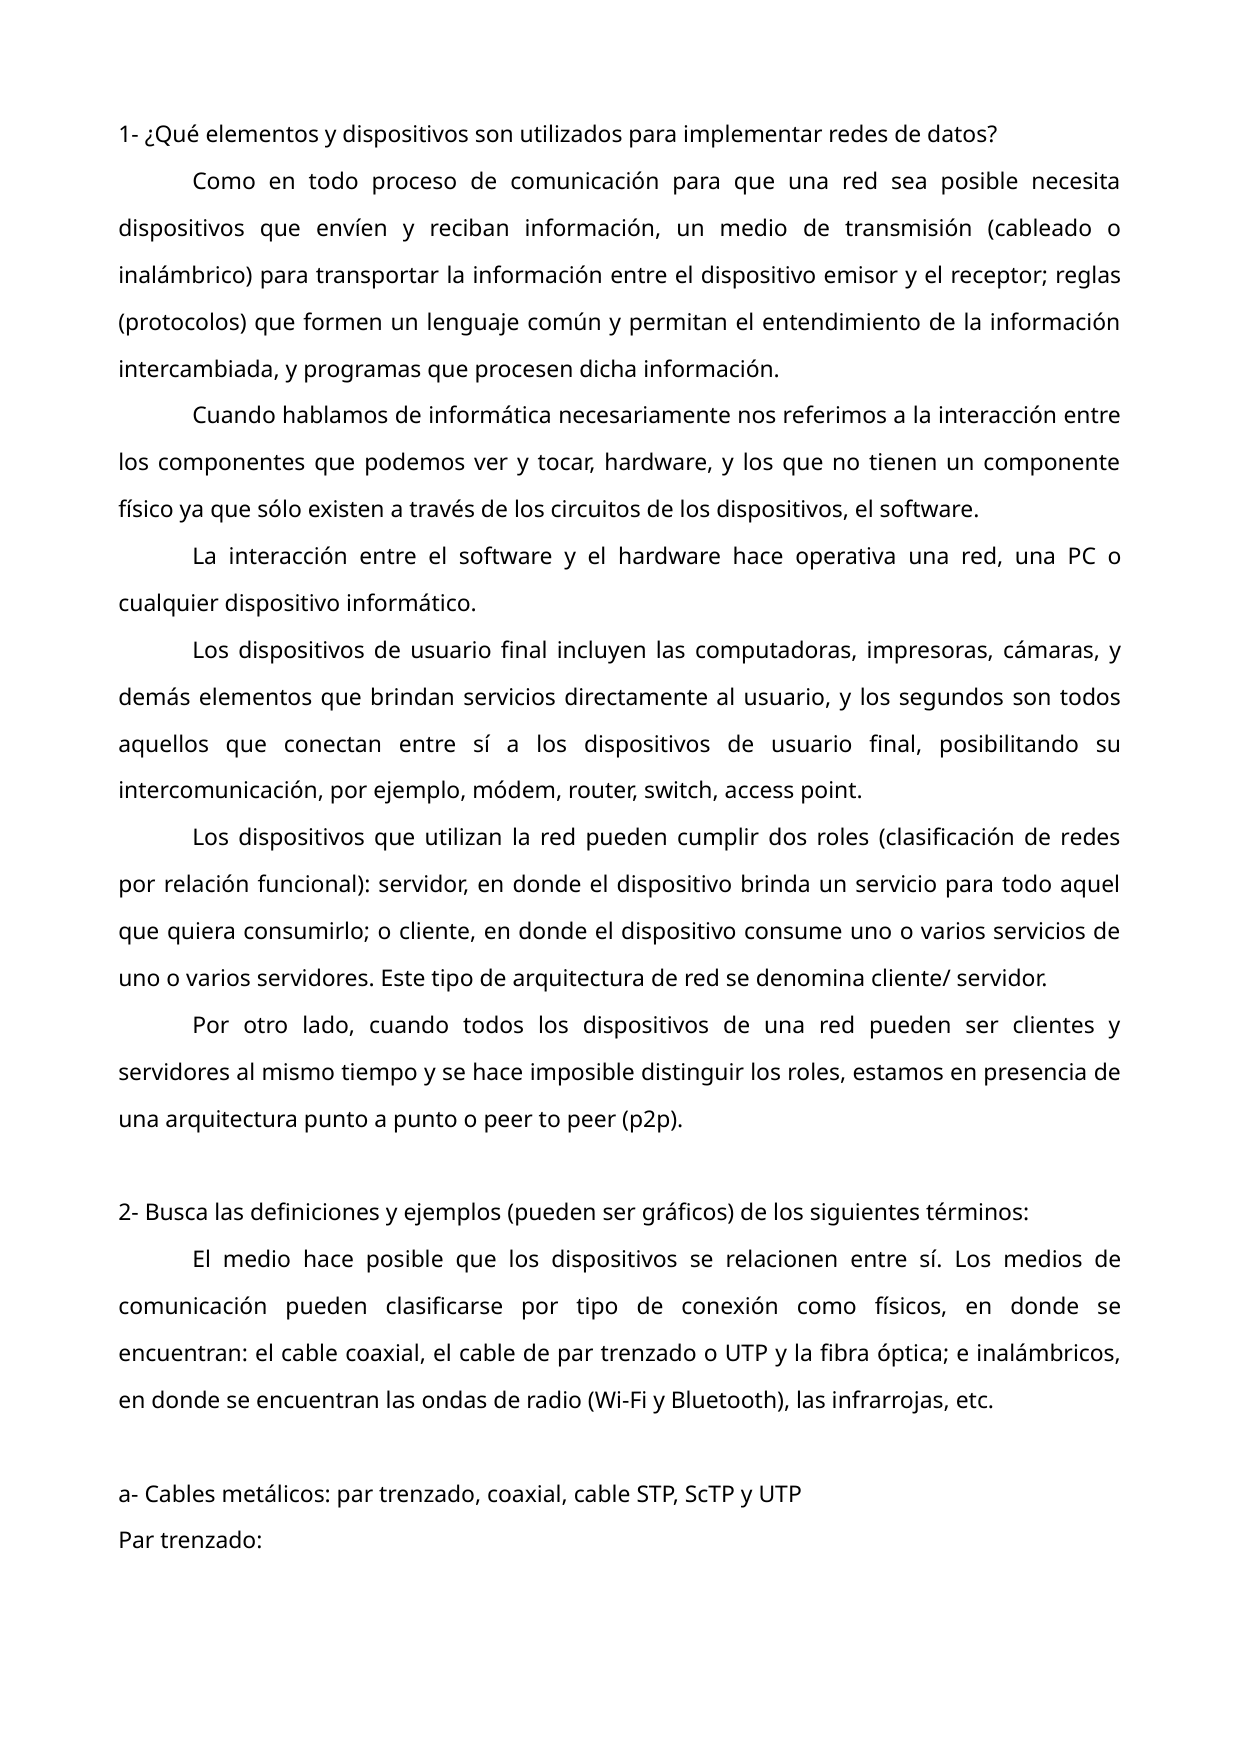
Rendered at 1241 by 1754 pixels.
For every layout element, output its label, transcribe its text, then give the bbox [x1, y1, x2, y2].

text 2- Busca las definiciones y ejemplos (pueden ser gráficos) de los siguientes términos: [118, 1196, 1122, 1227]
text Par trenzado: [118, 1524, 1122, 1556]
text Por otro lado, cuando todos los dispositivos de una red pueden ser clientes y servidores al mismo tiempo y se hace imposible distinguir los roles, estamos en presencia de una arquitectura punto a punto o peer to peer (p2p). [118, 1009, 1122, 1134]
text La interacción entre el software y el hardware hace operativa una red, una PC o cualquier dispositivo informático. [118, 540, 1122, 618]
text a- Cables metálicos: par trenzado, coaxial, cable STP, ScTP y UTP [118, 1477, 1122, 1509]
text El medio hace posible que los dispositivos se relacionen entre sí. Los medios de comunicación pueden clasificarse por tipo de conexión como físicos, en donde se encuentran: el cable coaxial, el cable de par trenzado o UTP y la fibra óptica; e inalámbricos, en donde se encuentran las ondas de radio (Wi-Fi y Bluetooth), las infrarrojas, etc. [118, 1243, 1122, 1415]
text Como en todo proceso de comunicación para que una red sea posible necesita dispositivos que envíen y reciban información, un medio de transmisión (cableado o inalámbrico) para transportar la información entre el dispositivo emisor y el receptor; reglas (protocolos) que formen un lenguaje común y permitan el entendimiento de la información intercambiada, y programas que procesen dicha información. [118, 165, 1122, 384]
text Cuando hablamos de informática necesariamente nos referimos a la interacción entre los componentes que podemos ver y tocar, hardware, y los que no tienen un componente físico ya que sólo existen a través de los circuitos de los dispositivos, el software. [118, 399, 1122, 524]
text Los dispositivos de usuario final incluyen las computadoras, impresoras, cámaras, y demás elementos que brindan servicios directamente al usuario, y los segundos son todos aquellos que conectan entre sí a los dispositivos de usuario final, posibilitando su intercomunicación, por ejemplo, módem, router, switch, access point. [118, 634, 1122, 806]
text 1- ¿Qué elementos y dispositivos son utilizados para implementar redes de datos? [118, 118, 1122, 149]
text Los dispositivos que utilizan la red pueden cumplir dos roles (clasificación de redes por relación funcional): servidor, en donde el dispositivo brinda un servicio para todo aquel que quiera consumirlo; o cliente, en donde el dispositivo consume uno o varios servicios de uno o varios servidores. Este tipo de arquitectura de red se denomina cliente/ servidor. [118, 821, 1122, 993]
